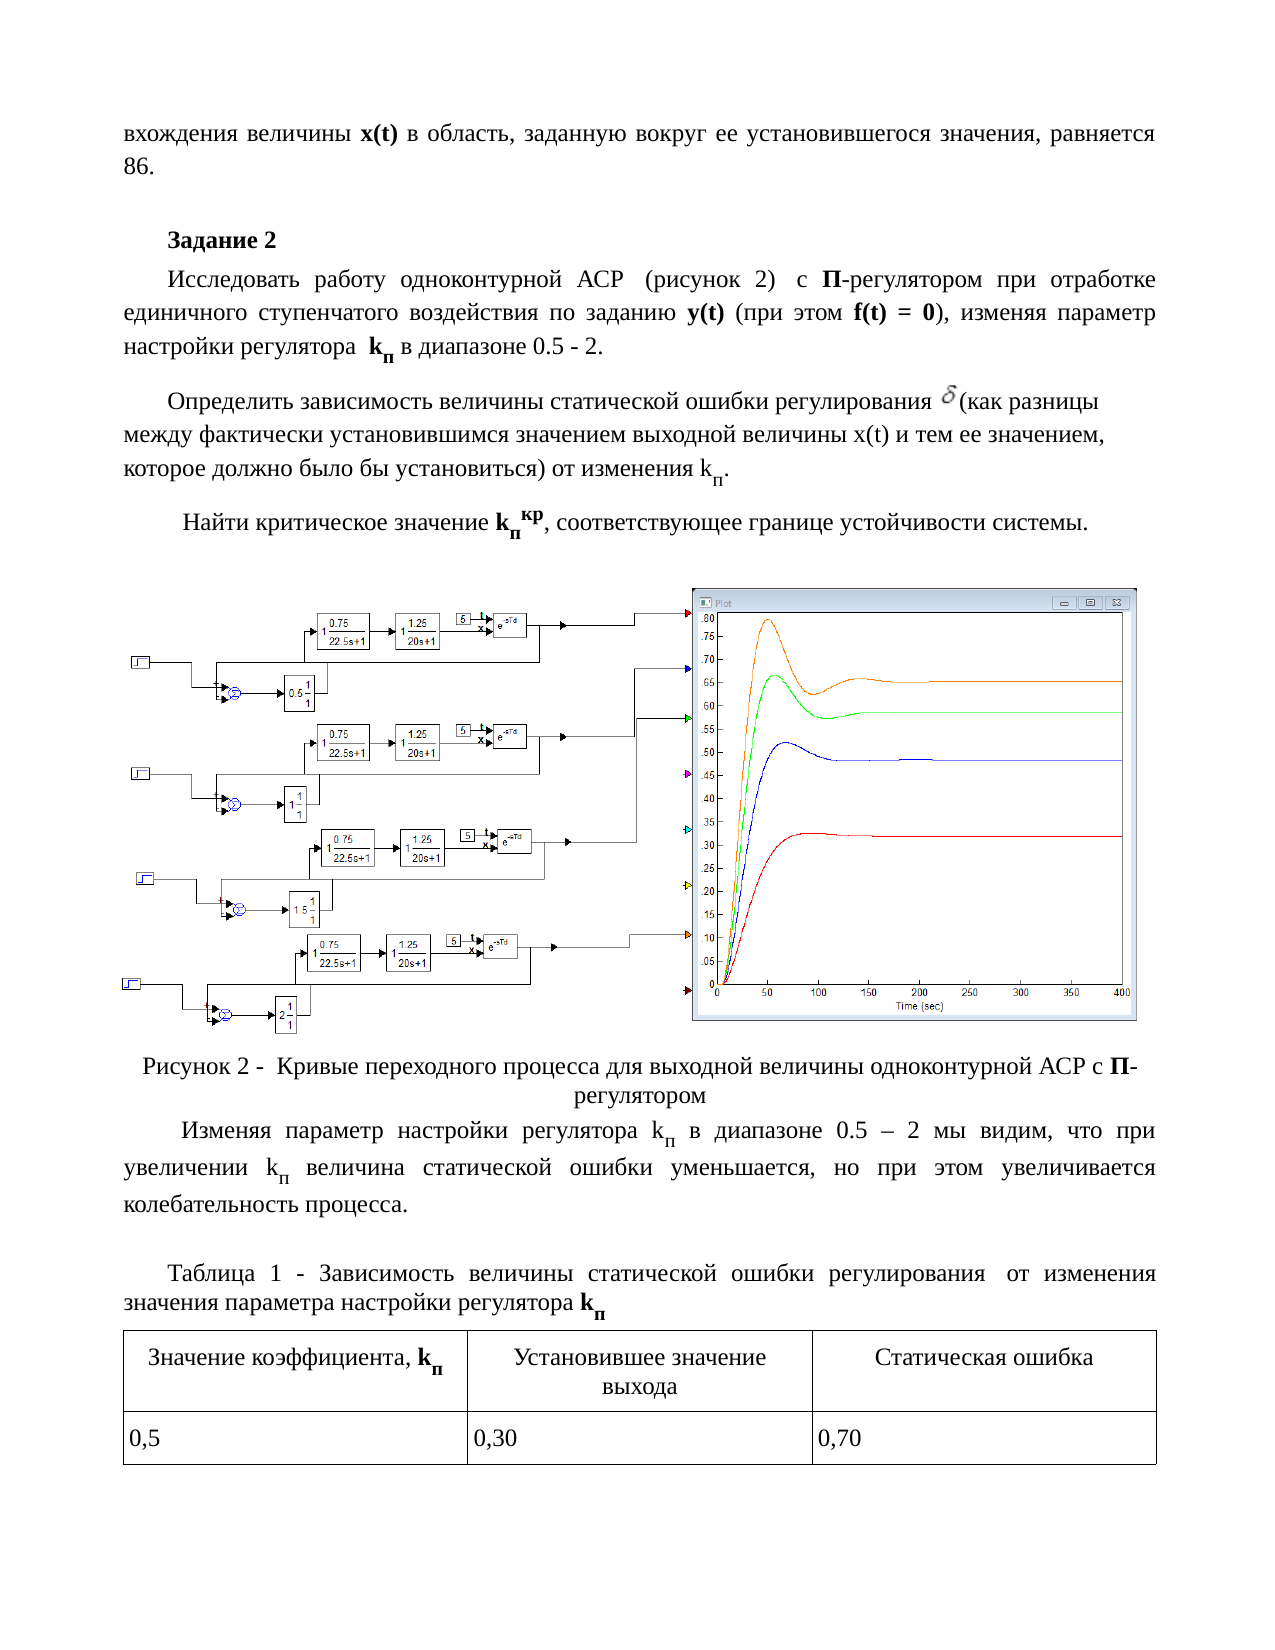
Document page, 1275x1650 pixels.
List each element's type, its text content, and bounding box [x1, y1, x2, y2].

text Рисунок 2 - Кривые переходного процесса для выходной величины одноконтурной АСР с П- регулятором [123, 1040, 1156, 1109]
picture [120, 556, 1159, 1040]
table_header Статическая ошибка [813, 1331, 1156, 1411]
table_header Установившее значение выхода [468, 1331, 812, 1411]
table_header Значение коэффициента, kп [124, 1331, 467, 1411]
text Изменяя параметр настройки регулятора kп в диапазоне 0.5 – 2 мы видим, что при увеличении kп величина статической ошибки уменьшается, но при этом увеличивается колебательность процесса. [123, 1115, 1156, 1218]
table_cell 0,30 [468, 1412, 812, 1463]
text Исследовать работу одноконтурной АСР (рисунок 2) с П-регулятором при отработке единичного ступенчатого воздействия по заданию y(t) (при этом f(t) = 0), изменяя параметр настройки регулятора kп в диапазоне 0.5 - 2. [123, 264, 1156, 368]
table_cell 0,5 [124, 1412, 467, 1463]
table_cell 0,70 [813, 1412, 1156, 1463]
text Задание 2 [123, 225, 1156, 253]
text Найти критическое значение kпкр, соответствующее границе устойчивости системы. [123, 502, 1156, 544]
picture [938, 379, 959, 410]
text Таблица 1 - Зависимость величины статической ошибки регулирования от изменения значения параметра настройки регулятора kп [123, 1258, 1156, 1324]
text Определить зависимость величины статической ошибки регулирования (как разницы между фактически установившимся значением выходной величины x(t) и тем ее значением, которое должно было бы установиться) от изменения kп. [123, 380, 1156, 491]
text вхождения величины x(t) в область, заданную вокруг ее установившегося значения, равняется 86. [123, 118, 1156, 180]
